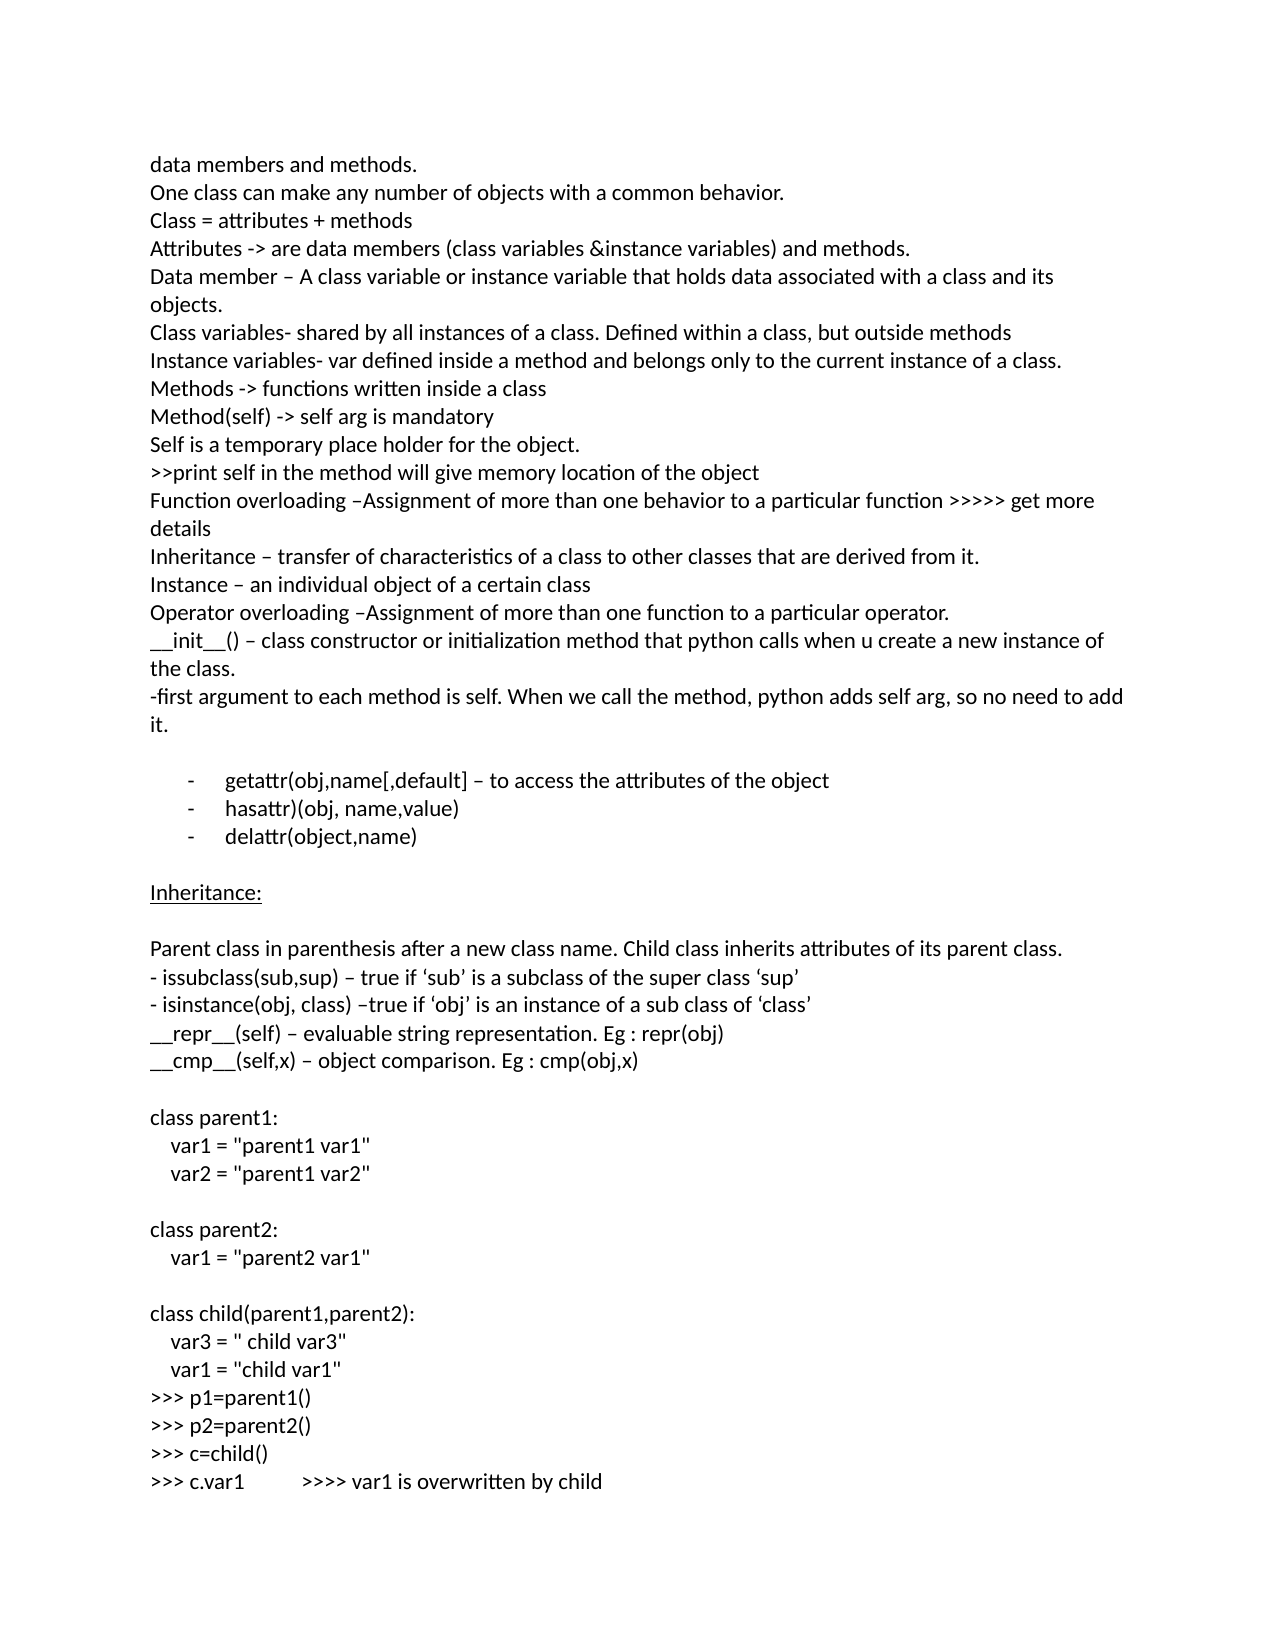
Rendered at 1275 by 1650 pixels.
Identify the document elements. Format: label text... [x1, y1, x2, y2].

text var1 = "parent1 var1" [150, 1131, 1125, 1159]
text Instance variables- var defined inside a method and belongs only to the current instance of a class. [150, 346, 1125, 374]
text var3 = " child var3" [150, 1327, 1125, 1355]
list delattr(object,name) [187, 822, 1125, 851]
text One class can make any number of objects with a common behavior. [150, 178, 1125, 206]
text __repr__(self) – evaluable string representation. Eg : repr(obj) [150, 1019, 1125, 1047]
text - issubclass(sub,sup) – true if ‘sub’ is a subclass of the super class ‘sup’ [150, 963, 1125, 991]
text class child(parent1,parent2): [150, 1299, 1125, 1327]
text >>> c.var1 >>>> var1 is overwritten by child [150, 1467, 1125, 1495]
text Parent class in parenthesis after a new class name. Child class inherits attributes of its parent class. [150, 934, 1125, 963]
text class parent2: [150, 1215, 1125, 1243]
text __init__() – class constructor or initialization method that python calls when u create a new instance of the class. [150, 626, 1125, 682]
text Instance – an individual object of a certain class [150, 570, 1125, 598]
list hasattr)(obj, name,value) [187, 794, 1125, 822]
text Function overloading –Assignment of more than one behavior to a particular function >>>>> get more details [150, 486, 1125, 542]
text var2 = "parent1 var2" [150, 1159, 1125, 1187]
text Methods -> functions written inside a class [150, 374, 1125, 402]
text data members and methods. [150, 150, 1125, 178]
text Class variables- shared by all instances of a class. Defined within a class, but outside methods [150, 318, 1125, 346]
text var1 = "child var1" [150, 1355, 1125, 1383]
text var1 = "parent2 var1" [150, 1243, 1125, 1271]
text - isinstance(obj, class) –true if ‘obj’ is an instance of a sub class of ‘class’ [150, 991, 1125, 1019]
text Inheritance – transfer of characteristics of a class to other classes that are derived from it. [150, 542, 1125, 570]
text >>> c=child() [150, 1439, 1125, 1467]
text >>> p1=parent1() [150, 1383, 1125, 1411]
text Data member – A class variable or instance variable that holds data associated with a class and its objects. [150, 262, 1125, 318]
text Method(self) -> self arg is mandatory [150, 402, 1125, 430]
text Inheritance: [150, 878, 1125, 907]
text Operator overloading –Assignment of more than one function to a particular operator. [150, 598, 1125, 626]
text __cmp__(self,x) – object comparison. Eg : cmp(obj,x) [150, 1047, 1125, 1075]
text >>> p2=parent2() [150, 1411, 1125, 1439]
text class parent1: [150, 1103, 1125, 1131]
text Attributes -> are data members (class variables &instance variables) and methods. [150, 234, 1125, 262]
list getattr(obj,name[,default] – to access the attributes of the object [187, 766, 1125, 794]
text Self is a temporary place holder for the object. [150, 430, 1125, 458]
text >>print self in the method will give memory location of the object [150, 458, 1125, 486]
text Class = attributes + methods [150, 206, 1125, 234]
text -first argument to each method is self. When we call the method, python adds self arg, so no need to add it. [150, 682, 1125, 738]
